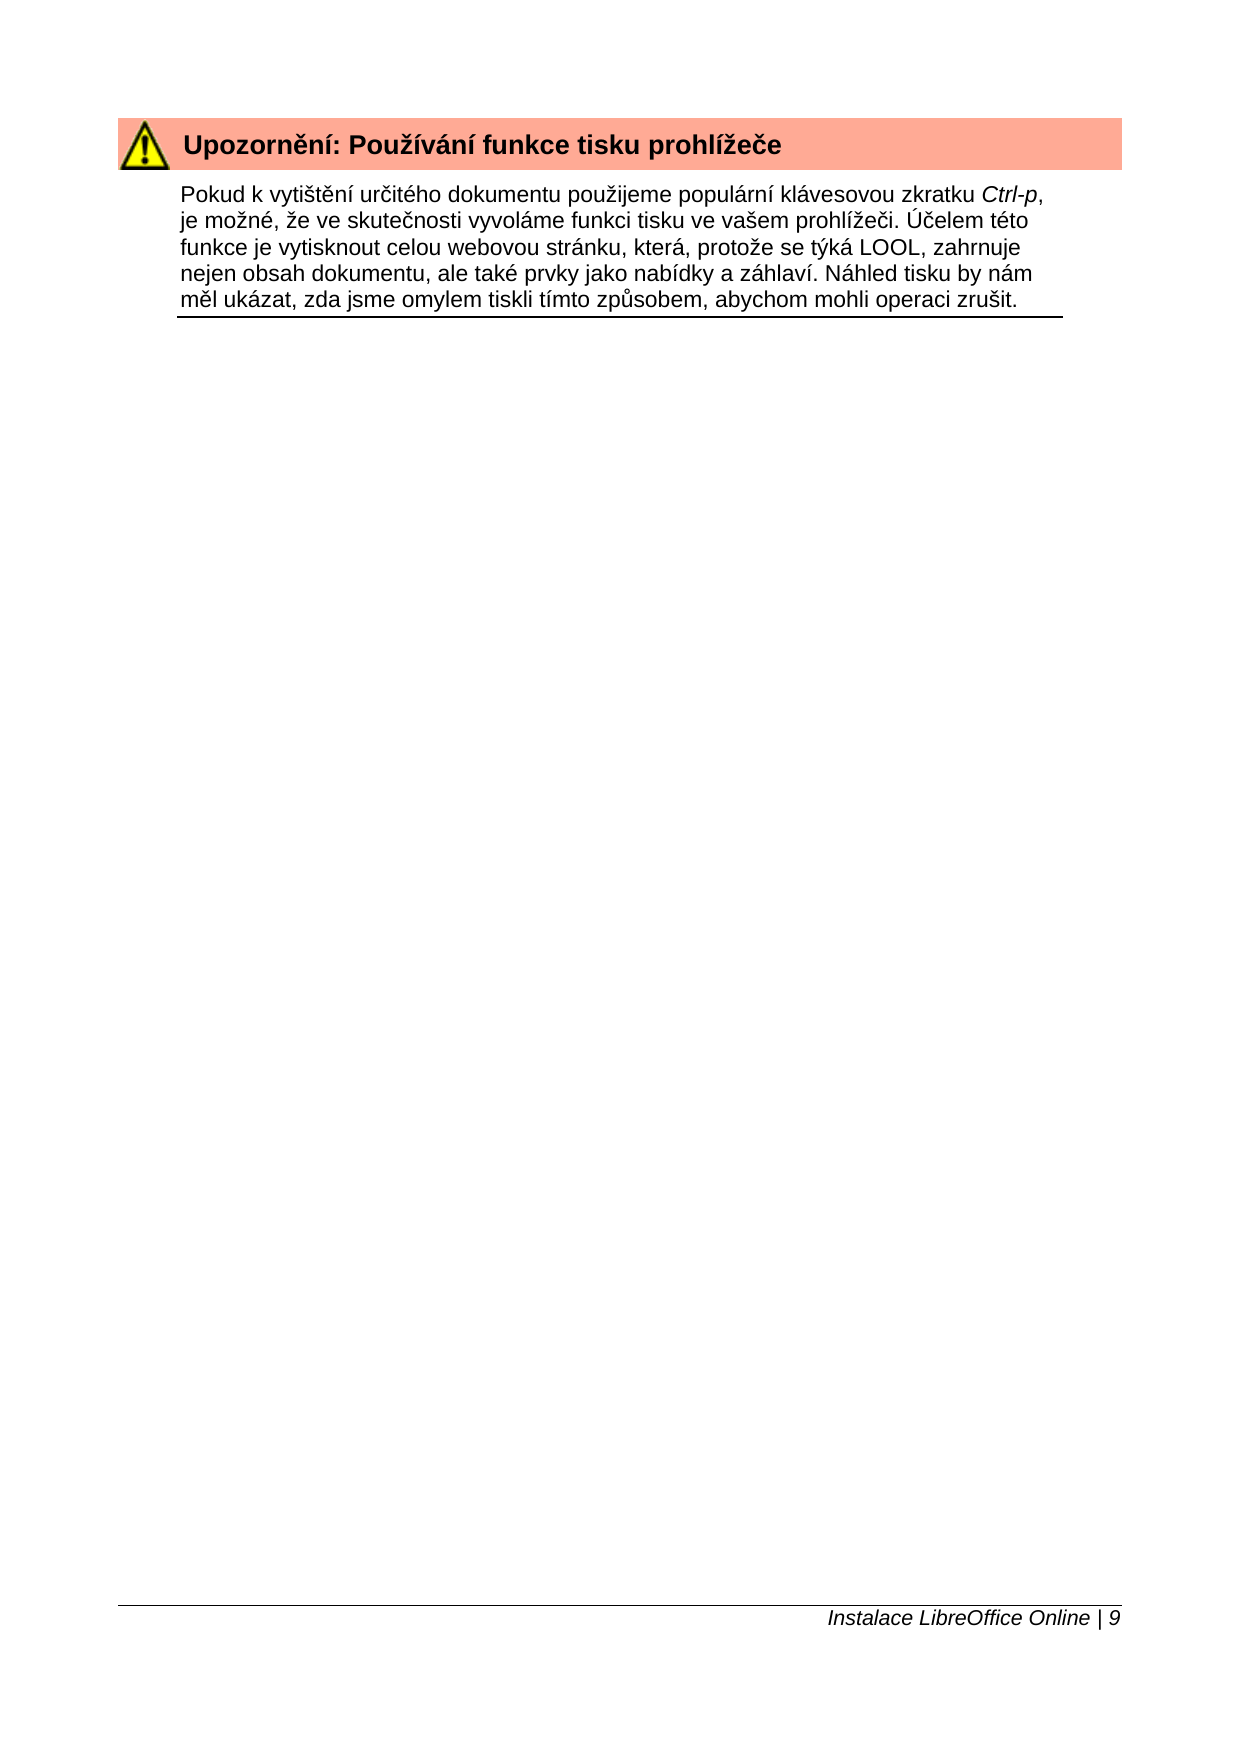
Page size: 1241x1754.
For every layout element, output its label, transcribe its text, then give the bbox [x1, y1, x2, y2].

text Pokud k vytištění určitého dokumentu použijeme populární klávesovou zkratku Ctrl-p, je možné, že ve skutečnosti vyvoláme funkci tisku ve vašem prohlížeči. Účelem této funkce je vytisknout celou webovou stránku, která, protože se týká LOOL, zahrnuje nejen obsah dokumentu, ale také prvky jako nabídky a záhlaví. Náhled tisku by nám měl ukázat, zda jsme omylem tiskli tímto způsobem, abychom mohli operaci zrušit. [177, 178, 1063, 316]
picture [119, 119, 170, 170]
subtitle Upozornění: Používání funkce tisku prohlížeče [118, 118, 1122, 170]
